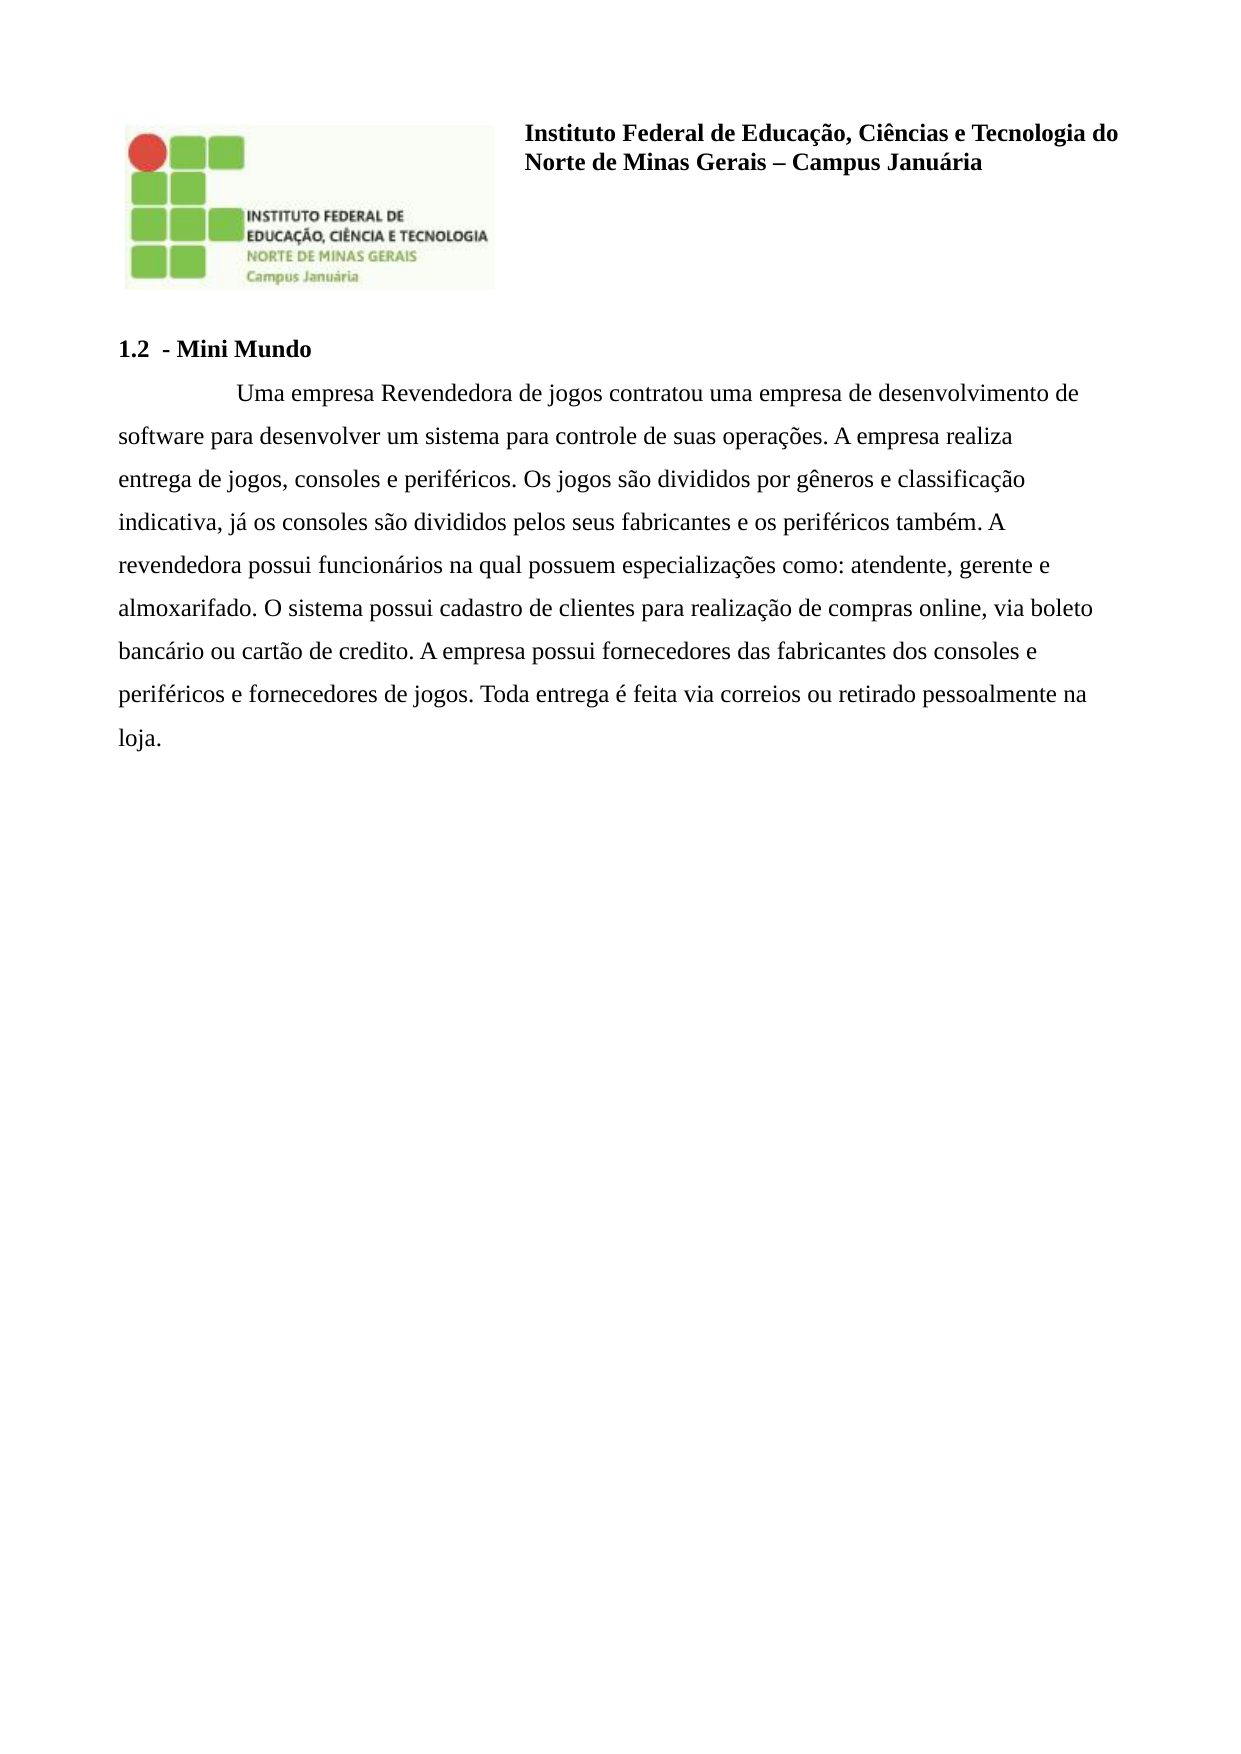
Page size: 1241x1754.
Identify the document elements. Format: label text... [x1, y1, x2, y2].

text revendedora possui funcionários na qual possuem especializações como: atendente, gerente e [118, 550, 1122, 579]
text periféricos e fornecedores de jogos. Toda entrega é feita via correios ou retirado pessoalmente na [118, 679, 1122, 708]
text almoxarifado. O sistema possui cadastro de clientes para realização de compras online, via boleto [118, 593, 1122, 622]
text Uma empresa Revendedora de jogos contratou uma empresa de desenvolvimento de software para desenvolver um sistema para controle de suas operações. A empresa realiza [118, 378, 1122, 449]
picture [124, 125, 495, 290]
list 1.2 - Mini Mundo [118, 334, 1122, 363]
text indicativa, já os consoles são divididos pelos seus fabricantes e os periféricos também. A [118, 507, 1122, 536]
text bancário ou cartão de credito. A empresa possui fornecedores das fabricantes dos consoles e [118, 636, 1122, 665]
text entrega de jogos, consoles e periféricos. Os jogos são divididos por gêneros e classificação [118, 464, 1122, 493]
text loja. [118, 723, 1122, 751]
